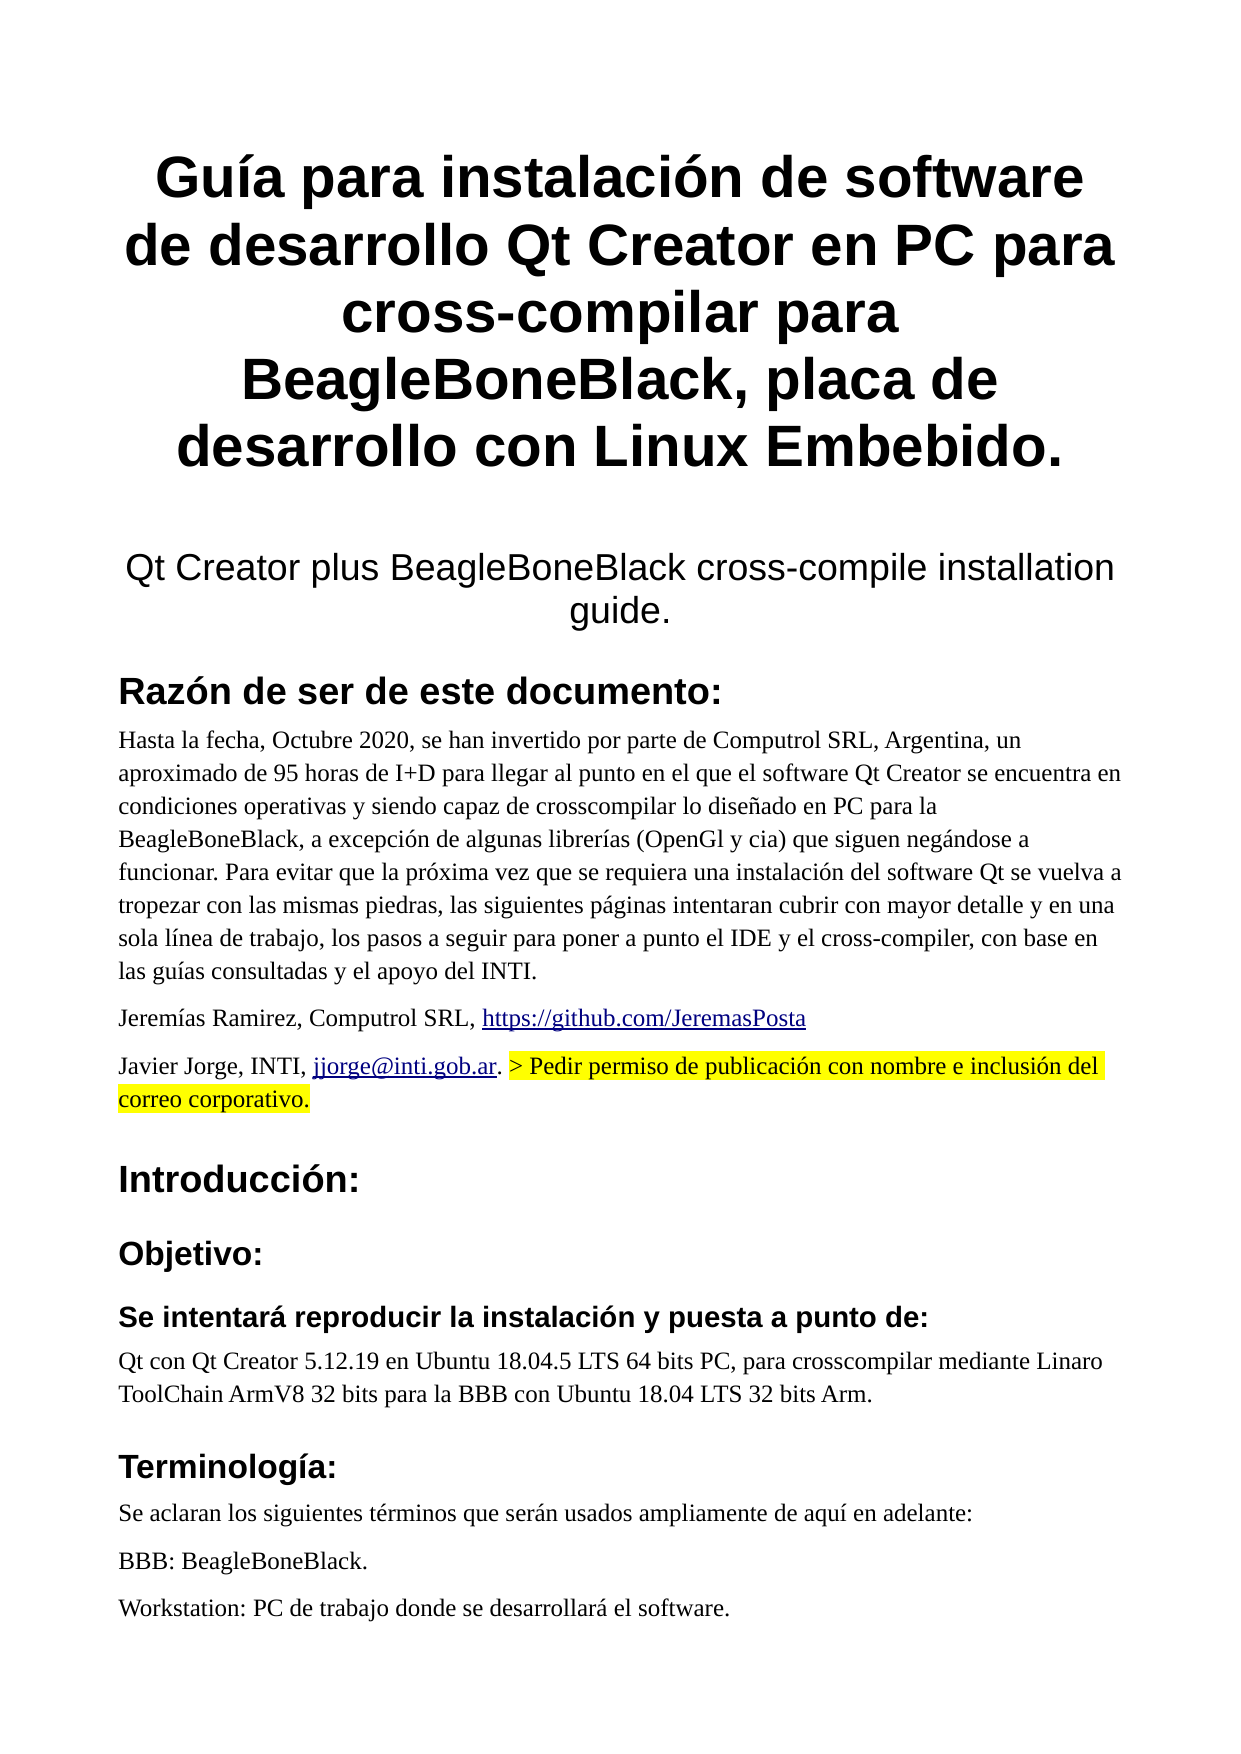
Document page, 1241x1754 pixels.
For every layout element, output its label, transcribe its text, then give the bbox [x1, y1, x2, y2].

subtitle Terminología: [118, 1447, 1122, 1486]
text BBB: BeagleBoneBlack. [118, 1546, 1122, 1575]
title Guía para instalación de software de desarrollo Qt Creator en PC para cross-compilar para BeagleBoneBlack, placa de desarrollo con Linux Embebido. [118, 143, 1122, 478]
text Jeremías Ramirez, Computrol SRL, https://github.com/JeremasPosta [118, 1003, 1122, 1032]
text Javier Jorge, INTI, jjorge@inti.gob.ar. > Pedir permiso de publicación con nombre e inclusión del correo corporativo. [118, 1051, 1122, 1113]
subtitle Razón de ser de este documento: [118, 669, 1122, 712]
subtitle Qt Creator plus BeagleBoneBlack cross-compile installation guide. [118, 545, 1122, 631]
text Hasta la fecha, Octubre 2020, se han invertido por parte de Computrol SRL, Argentina, un aproximado de 95 horas de I+D para llegar al punto en el que el software Qt Creator se encuentra en condiciones operativas y siendo capaz de crosscompilar lo diseñado en PC para la BeagleBoneBlack, a excepción de algunas librerías (OpenGl y cia) que siguen negándose a funcionar. Para evitar que la próxima vez que se requiera una instalación del software Qt se vuelva a tropezar con las mismas piedras, las siguientes páginas intentaran cubrir con mayor detalle y en una sola línea de trabajo, los pasos a seguir para poner a punto el IDE y el cross-compiler, con base en las guías consultadas y el apoyo del INTI. [118, 725, 1122, 985]
text Se aclaran los siguientes términos que serán usados ampliamente de aquí en adelante: [118, 1498, 1122, 1527]
subtitle Introducción: [118, 1157, 1122, 1200]
text Qt con Qt Creator 5.12.19 en Ubuntu 18.04.5 LTS 64 bits PC, para crosscompilar mediante Linaro ToolChain ArmV8 32 bits para la BBB con Ubuntu 18.04 LTS 32 bits Arm. [118, 1346, 1122, 1407]
text Workstation: PC de trabajo donde se desarrollará el software. [118, 1593, 1122, 1622]
subtitle Objetivo: [118, 1234, 1122, 1272]
subtitle Se intentará reproducir la instalación y puesta a punto de: [118, 1299, 1122, 1333]
